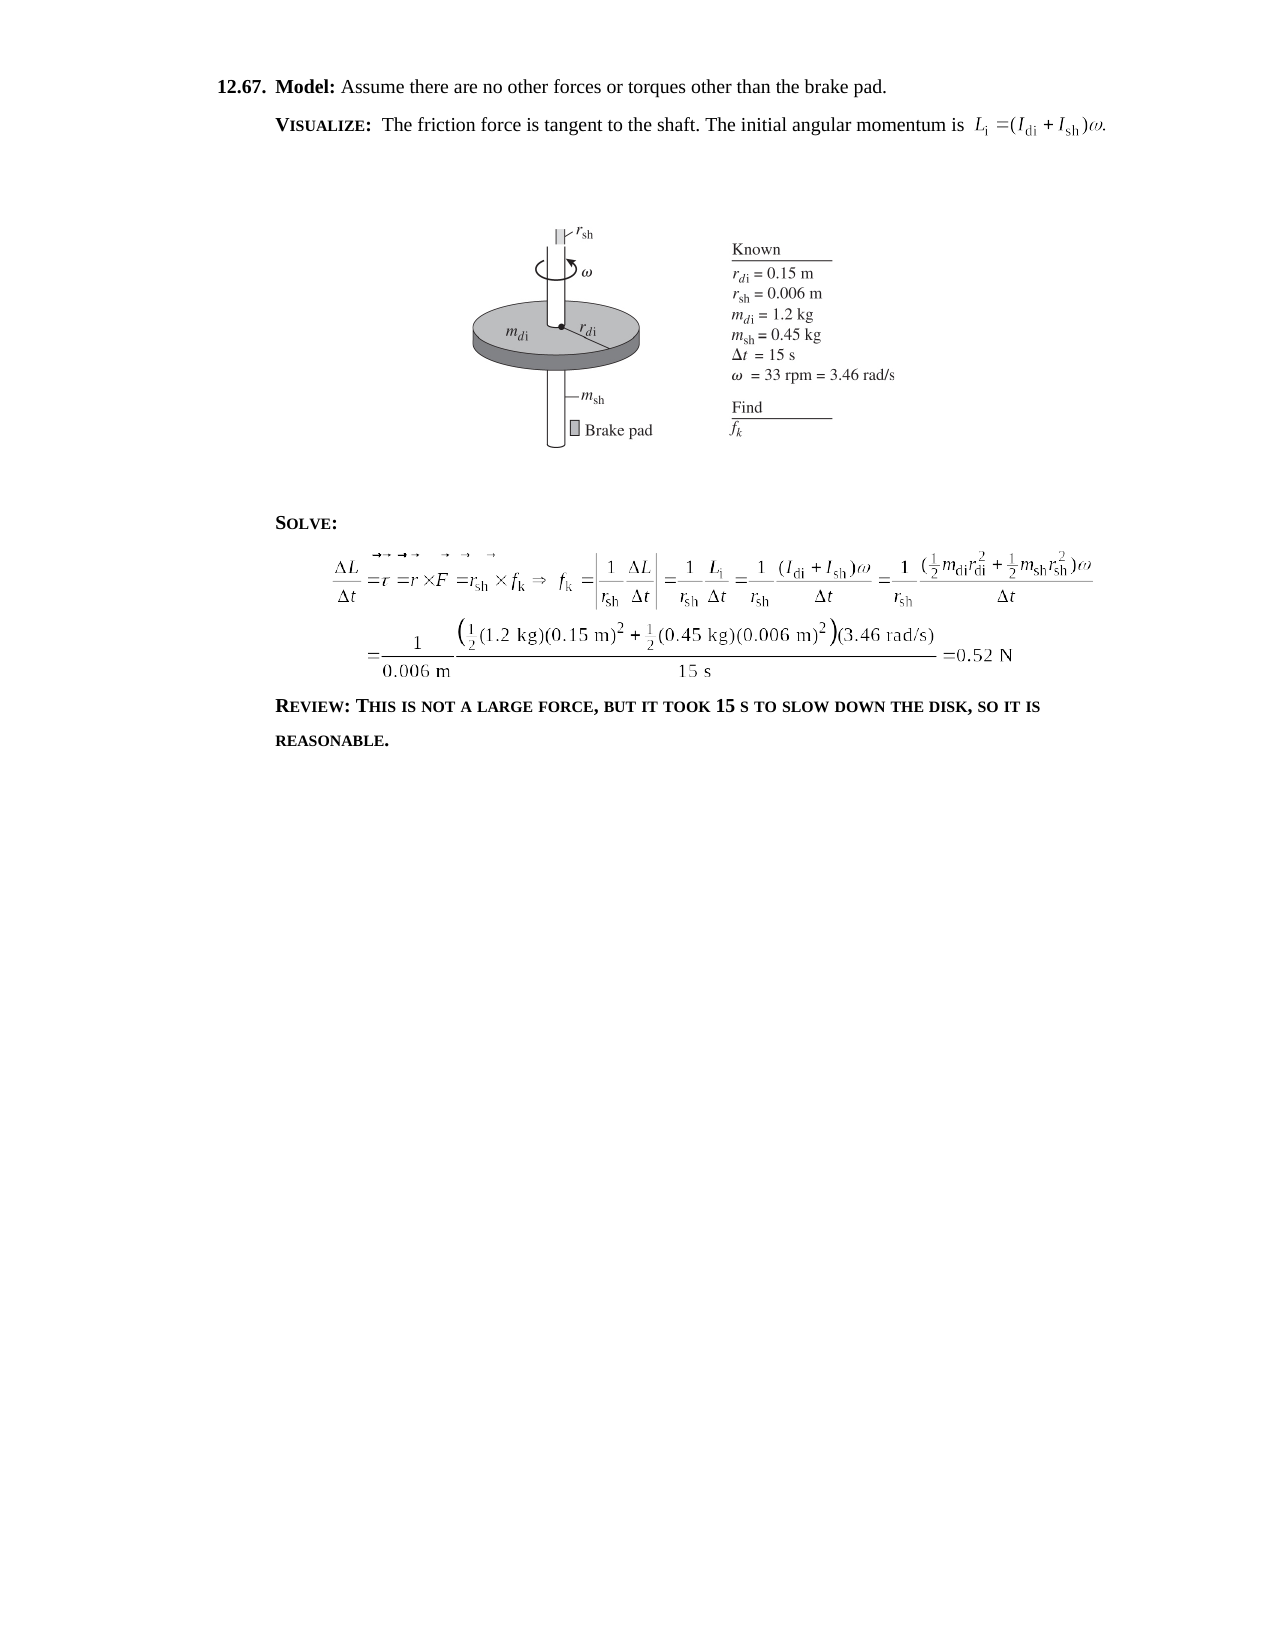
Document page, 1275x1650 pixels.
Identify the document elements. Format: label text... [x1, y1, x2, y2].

picture [472, 226, 895, 448]
table_header [217, 186, 1150, 488]
text Visualize: The friction force is tangent to the shaft. The initial angular momentum is [275, 109, 1150, 140]
list 12.67. Model: Assume there are no other forces or torques other than the brake pad. [217, 75, 1150, 98]
text Review: This is not a large force, but it took 15 s to slow down the disk, so it is reasonable. [275, 694, 1150, 751]
text Solve: [275, 511, 1150, 534]
